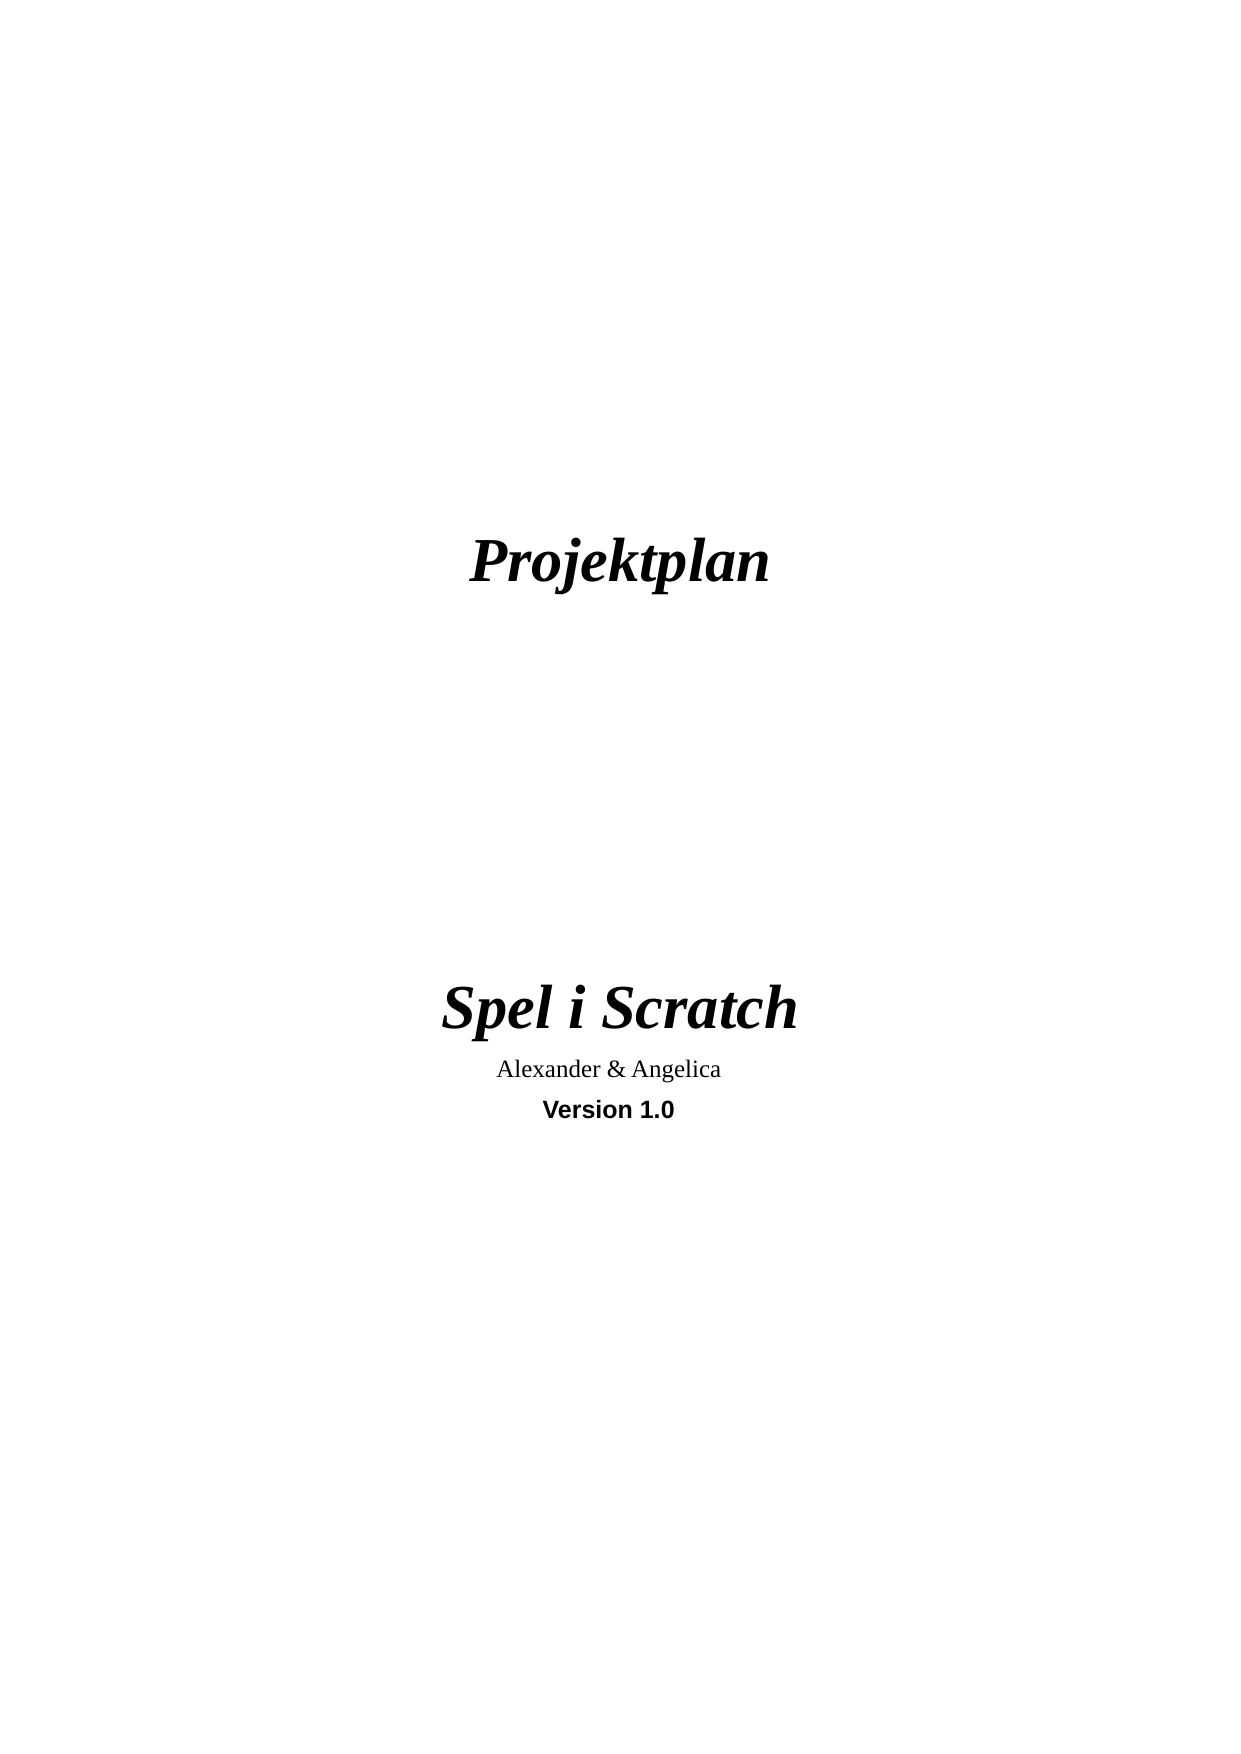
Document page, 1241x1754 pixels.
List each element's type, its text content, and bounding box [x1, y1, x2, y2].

text Spel i Scratch [148, 970, 1092, 1042]
text Version 1.0 [154, 1095, 1063, 1124]
text Projektplan [148, 523, 1092, 595]
text Alexander & Angelica [154, 1054, 1063, 1083]
